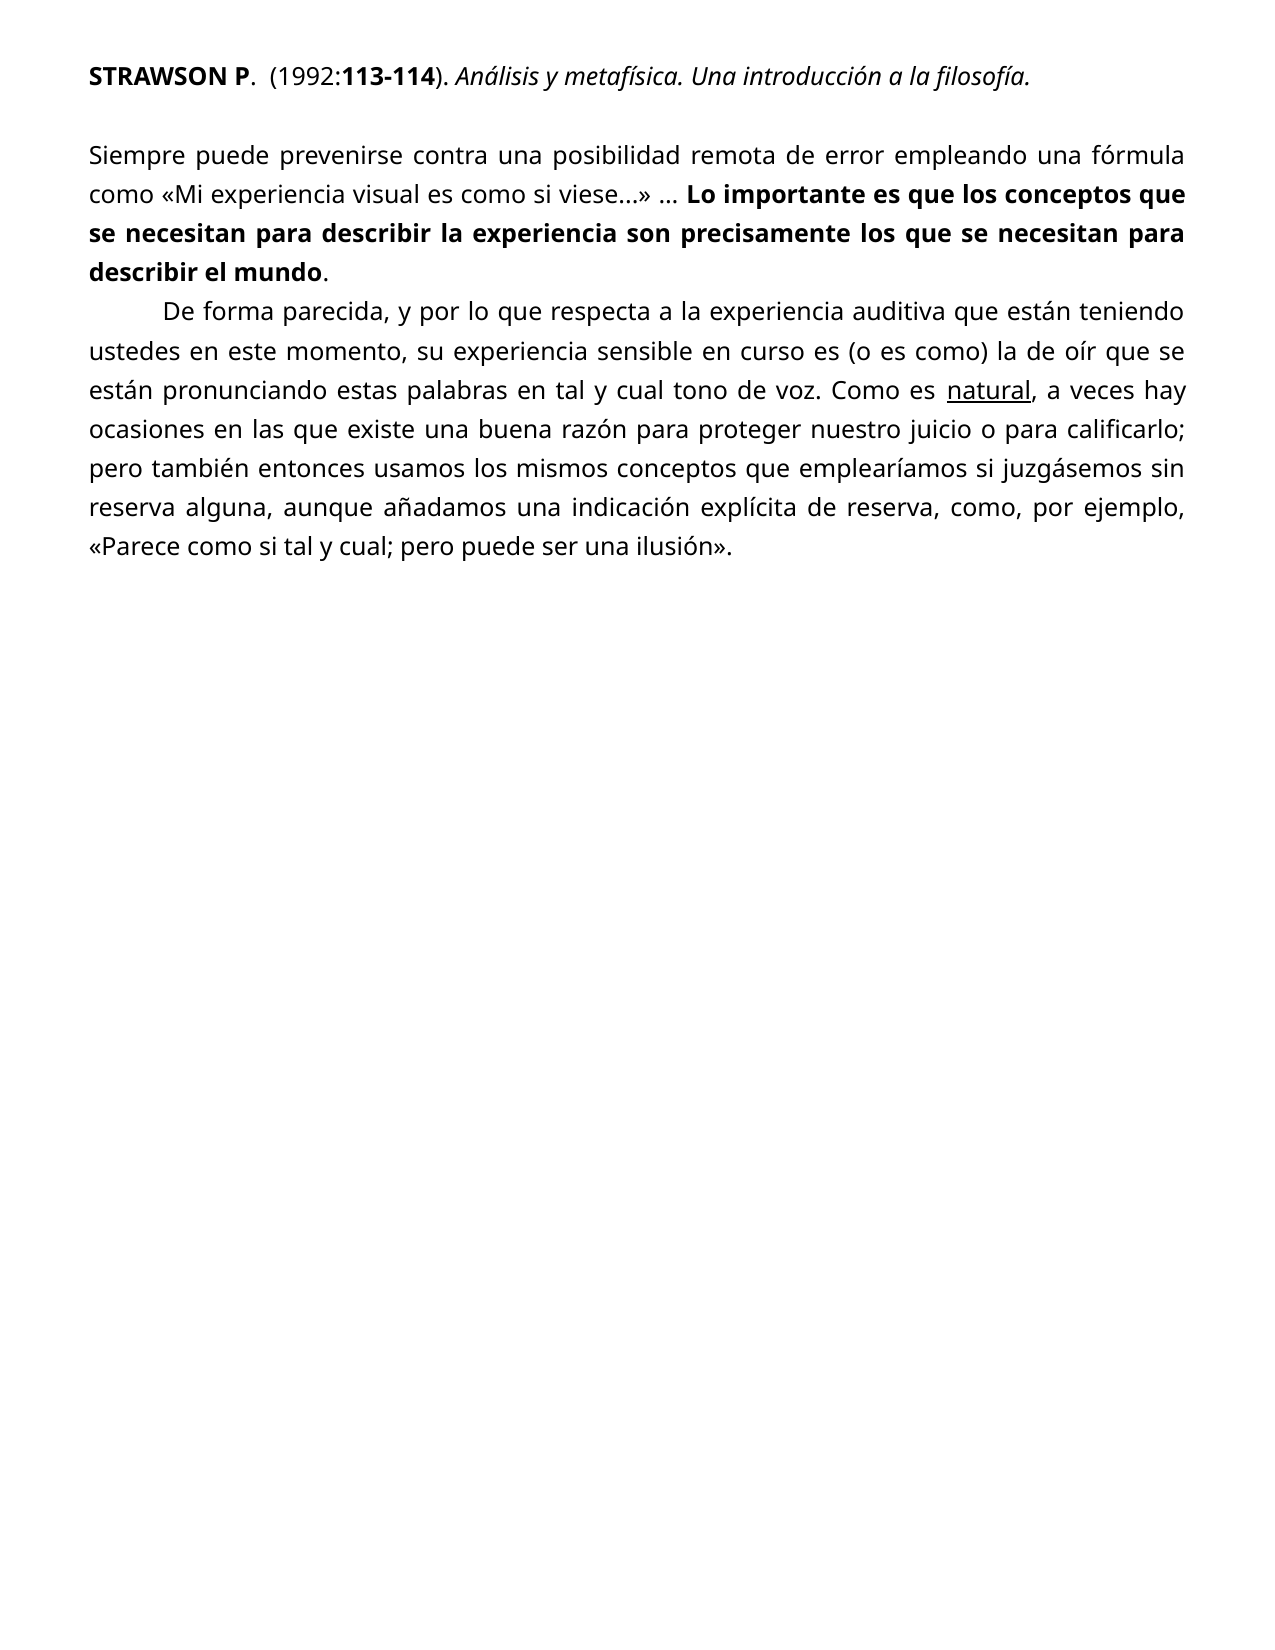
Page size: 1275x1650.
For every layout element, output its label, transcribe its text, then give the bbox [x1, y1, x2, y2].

text STRAWSON P. (1992:113-114). Análisis y metafísica. Una introducción a la filosofía. [88, 59, 1186, 93]
text De forma parecida, y por lo que respecta a la experiencia auditiva que están teniendo ustedes en este momento, su experiencia sensible en curso es (o es como) la de oír que se están pronunciando estas palabras en tal y cual tono de voz. Como es natural, a veces hay ocasiones en las que existe una buena razón para proteger nuestro juicio o para calificarlo; pero también entonces usamos los mismos conceptos que emplearíamos si juzgásemos sin reserva alguna, aunque añadamos una indicación explícita de reserva, como, por ejemplo, «Parece como si tal y cual; pero puede ser una ilusión». [88, 294, 1186, 563]
text Siempre puede prevenirse contra una posibilidad remota de error empleando una fórmula como «Mi experiencia visual es como si viese...» … Lo importante es que los conceptos que se necesitan para describir la experiencia son precisamente los que se necesitan para describir el mundo. [88, 137, 1186, 289]
